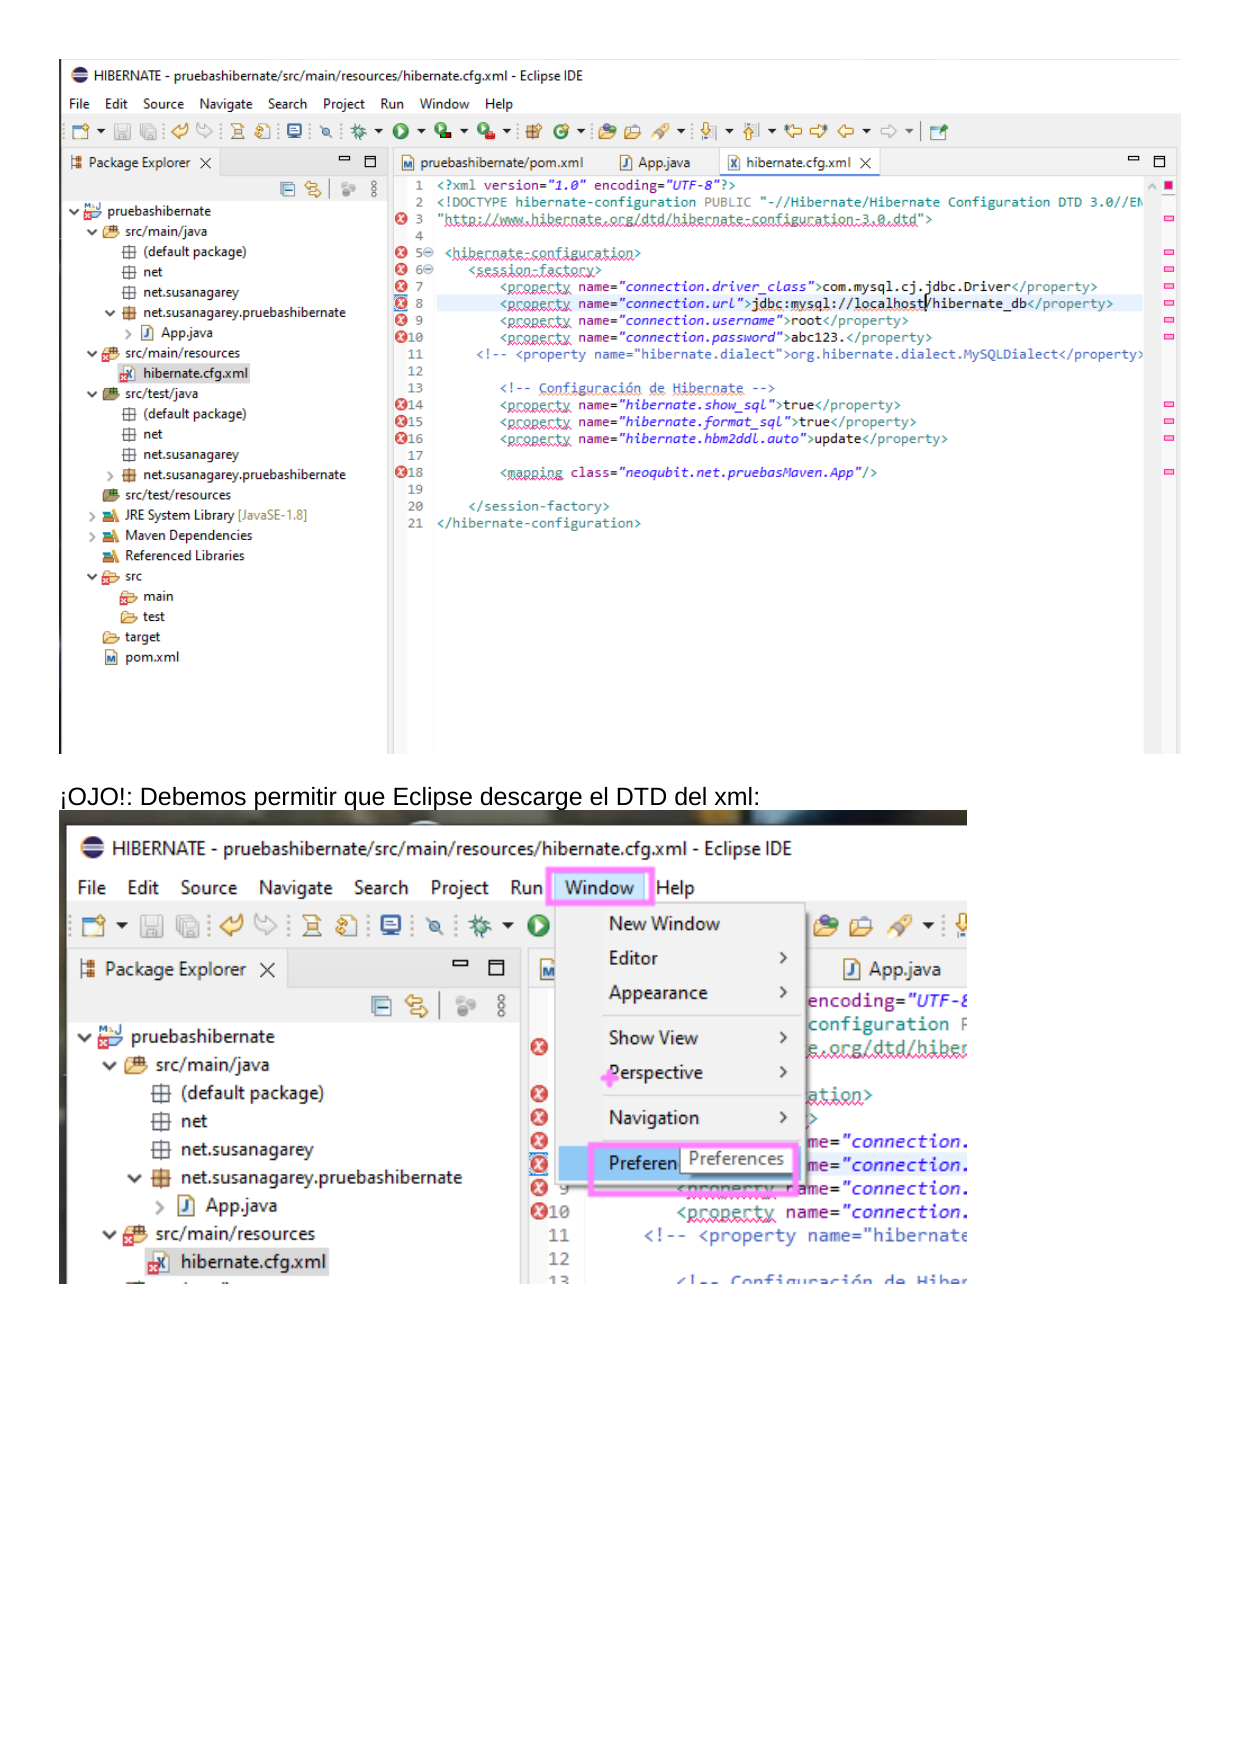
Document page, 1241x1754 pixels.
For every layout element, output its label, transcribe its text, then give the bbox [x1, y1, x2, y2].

picture [59, 810, 967, 1284]
text ¡OJO!: Debemos permitir que Eclipse descarge el DTD del xml: [59, 782, 1181, 811]
picture [59, 59, 1182, 754]
